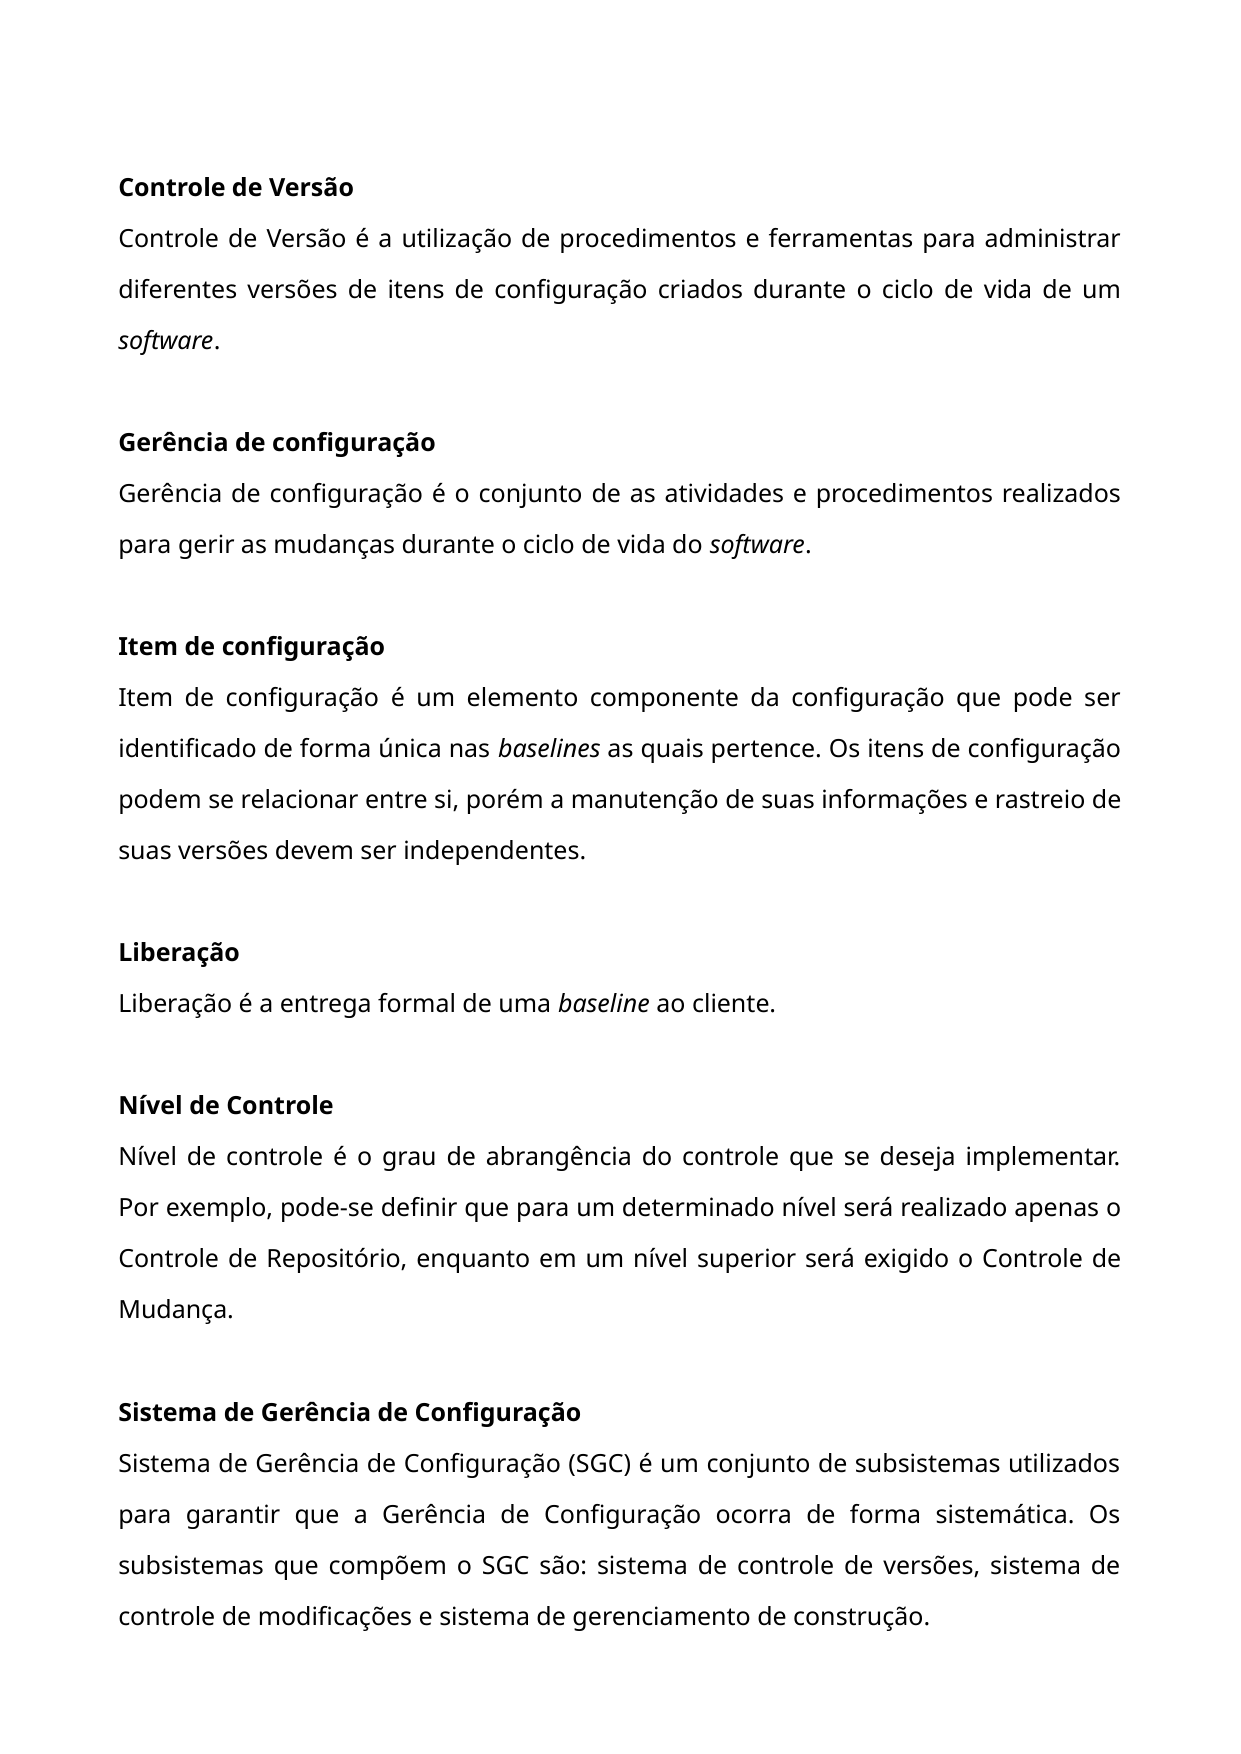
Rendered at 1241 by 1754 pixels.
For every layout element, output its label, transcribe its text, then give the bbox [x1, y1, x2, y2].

text Nível de controle é o grau de abrangência do controle que se deseja implementar. Por exemplo, pode-se definir que para um determinado nível será realizado apenas o Controle de Repositório, enquanto em um nível superior será exigido o Controle de Mudança. [118, 1139, 1122, 1326]
text Controle de Versão [118, 169, 1122, 203]
text Gerência de configuração [118, 424, 1122, 458]
text Nível de Controle [118, 1088, 1122, 1122]
text Sistema de Gerência de Configuração [118, 1394, 1122, 1428]
text Liberação é a entrega formal de uma baseline ao cliente. [118, 986, 1122, 1020]
text Liberação [118, 935, 1122, 969]
text Controle de Versão é a utilização de procedimentos e ferramentas para administrar diferentes versões de itens de configuração criados durante o ciclo de vida de um software. [118, 220, 1122, 356]
text Sistema de Gerência de Configuração (SGC) é um conjunto de subsistemas utilizados para garantir que a Gerência de Configuração ocorra de forma sistemática. Os subsistemas que compõem o SGC são: sistema de controle de versões, sistema de controle de modificações e sistema de gerenciamento de construção. [118, 1445, 1122, 1632]
text Gerência de configuração é o conjunto de as atividades e procedimentos realizados para gerir as mudanças durante o ciclo de vida do software. [118, 475, 1122, 561]
text Item de configuração [118, 628, 1122, 663]
text Item de configuração é um elemento componente da configuração que pode ser identificado de forma única nas baselines as quais pertence. Os itens de configuração podem se relacionar entre si, porém a manutenção de suas informações e rastreio de suas versões devem ser independentes. [118, 679, 1122, 867]
